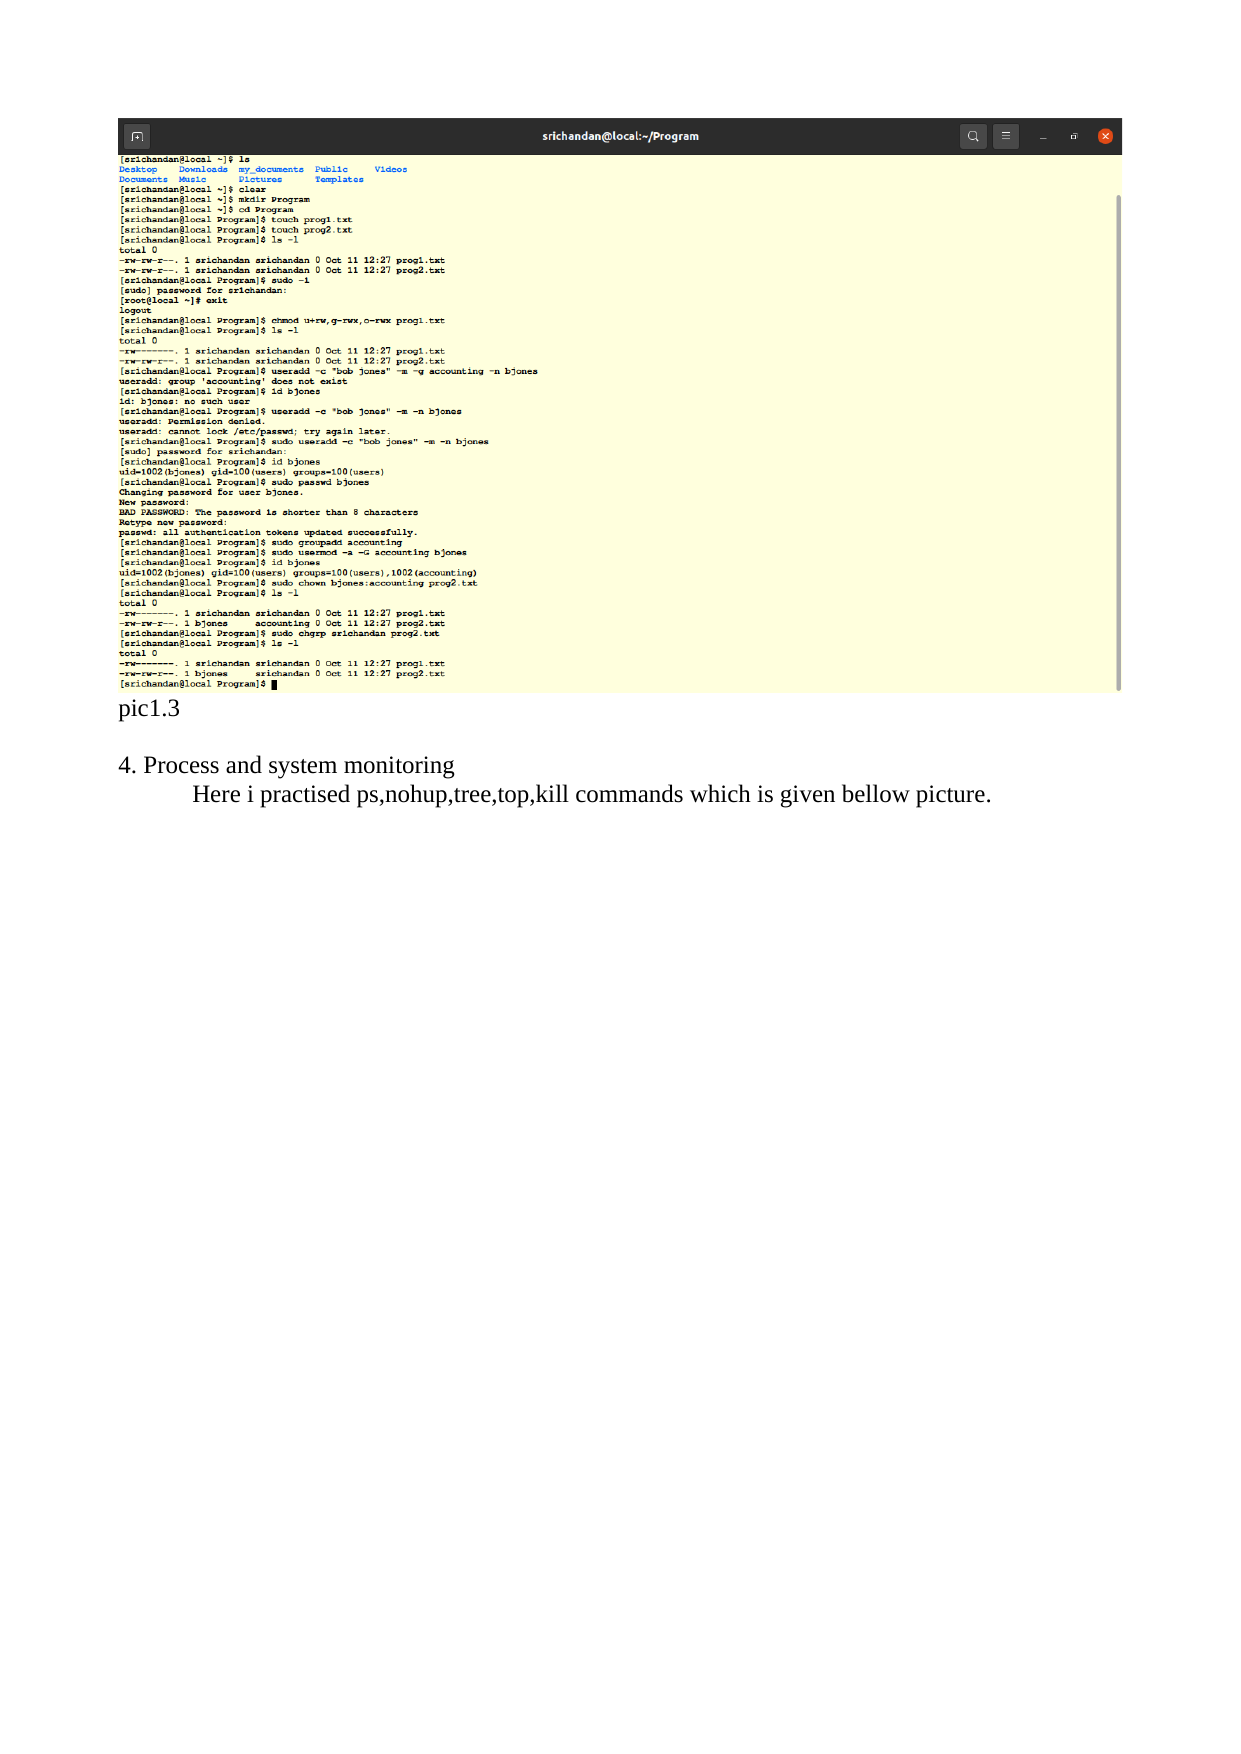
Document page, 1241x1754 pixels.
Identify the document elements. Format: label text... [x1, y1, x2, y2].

text Here i practised ps,nohup,tree,top,kill commands which is given bellow picture. [118, 779, 1122, 808]
text pic1.3 [118, 693, 1122, 722]
text 4. Process and system monitoring [118, 751, 1122, 779]
picture [118, 118, 1123, 693]
